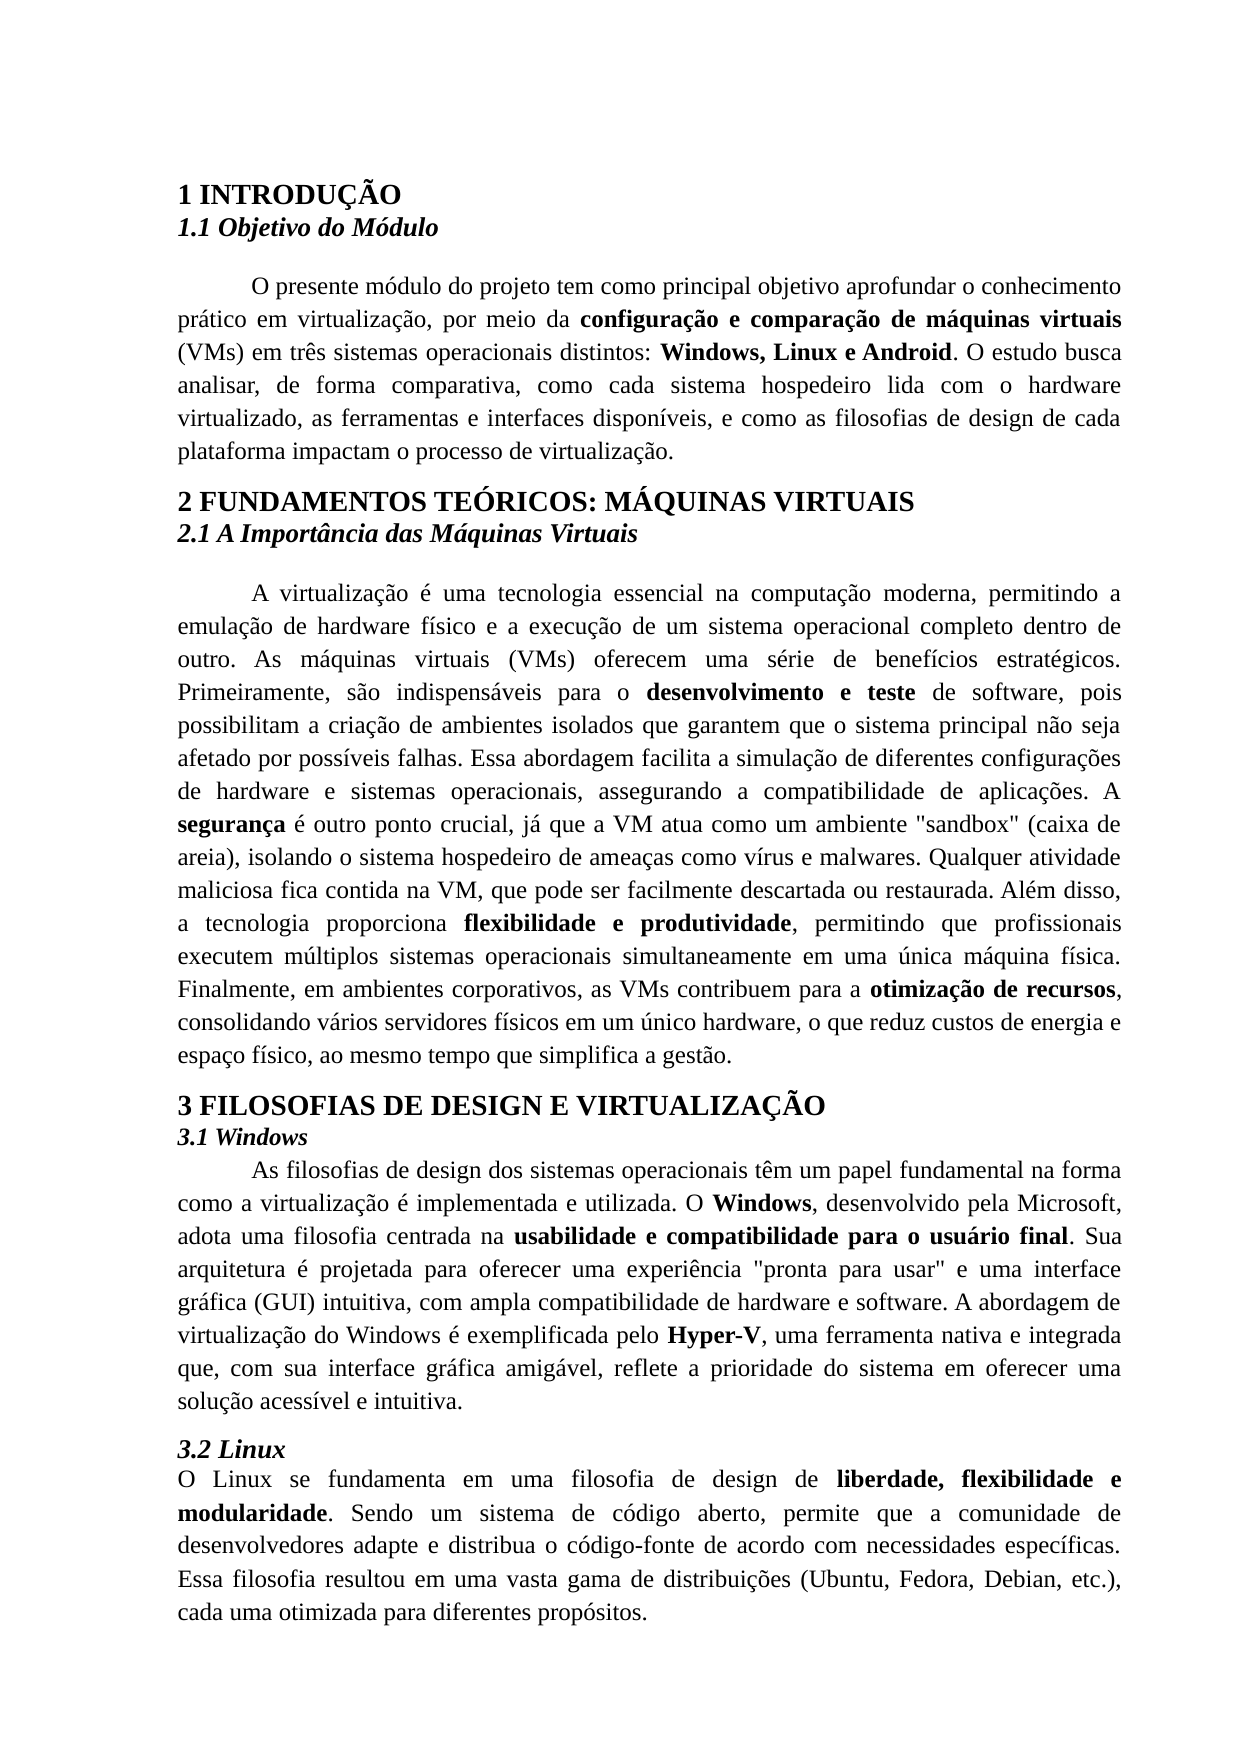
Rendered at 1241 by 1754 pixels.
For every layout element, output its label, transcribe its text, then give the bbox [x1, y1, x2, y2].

text A virtualização é uma tecnologia essencial na computação moderna, permitindo a emulação de hardware físico e a execução de um sistema operacional completo dentro de outro. As máquinas virtuais (VMs) oferecem uma série de benefícios estratégicos. Primeiramente, são indispensáveis para o desenvolvimento e teste de software, pois possibilitam a criação de ambientes isolados que garantem que o sistema principal não seja afetado por possíveis falhas. Essa abordagem facilita a simulação de diferentes configurações de hardware e sistemas operacionais, assegurando a compatibilidade de aplicações. A segurança é outro ponto crucial, já que a VM atua como um ambiente "sandbox" (caixa de areia), isolando o sistema hospedeiro de ameaças como vírus e malwares. Qualquer atividade maliciosa fica contida na VM, que pode ser facilmente descartada ou restaurada. Além disso, a tecnologia proporciona flexibilidade e produtividade, permitindo que profissionais executem múltiplos sistemas operacionais simultaneamente em uma única máquina física. Finalmente, em ambientes corporativos, as VMs contribuem para a otimização de recursos, consolidando vários servidores físicos em um único hardware, o que reduz custos de energia e espaço físico, ao mesmo tempo que simplifica a gestão. [177, 578, 1122, 1069]
subtitle 1.1 Objetivo do Módulo [177, 211, 1122, 242]
text As filosofias de design dos sistemas operacionais têm um papel fundamental na forma como a virtualização é implementada e utilizada. O Windows, desenvolvido pela Microsoft, adota uma filosofia centrada na usabilidade e compatibilidade para o usuário final. Sua arquitetura é projetada para oferecer uma experiência "pronta para usar" e uma interface gráfica (GUI) intuitiva, com ampla compatibilidade de hardware e software. A abordagem de virtualização do Windows é exemplificada pelo Hyper-V, uma ferramenta nativa e integrada que, com sua interface gráfica amigável, reflete a prioridade do sistema em oferecer uma solução acessível e intuitiva. [177, 1155, 1122, 1414]
subtitle 3 FILOSOFIAS DE DESIGN E VIRTUALIZAÇÃO [177, 1088, 1122, 1122]
subtitle 3.2 Linux [177, 1433, 1122, 1464]
text O Linux se fundamenta em uma filosofia de design de liberdade, flexibilidade e modularidade. Sendo um sistema de código aberto, permite que a comunidade de desenvolvedores adapte e distribua o código-fonte de acordo com necessidades específicas. Essa filosofia resultou em uma vasta gama de distribuições (Ubuntu, Fedora, Debian, etc.), cada uma otimizada para diferentes propósitos. [177, 1464, 1122, 1625]
subtitle 1 INTRODUÇÃO [177, 177, 1122, 211]
text 3.1 Windows [177, 1122, 1122, 1150]
text O presente módulo do projeto tem como principal objetivo aprofundar o conhecimento prático em virtualização, por meio da configuração e comparação de máquinas virtuais (VMs) em três sistemas operacionais distintos: Windows, Linux e Android. O estudo busca analisar, de forma comparativa, como cada sistema hospedeiro lida com o hardware virtualizado, as ferramentas e interfaces disponíveis, e como as filosofias de design de cada plataforma impactam o processo de virtualização. [177, 271, 1122, 465]
subtitle 2 FUNDAMENTOS TEÓRICOS: MÁQUINAS VIRTUAIS [177, 484, 1122, 518]
subtitle 2.1 A Importância das Máquinas Virtuais [177, 518, 1122, 549]
